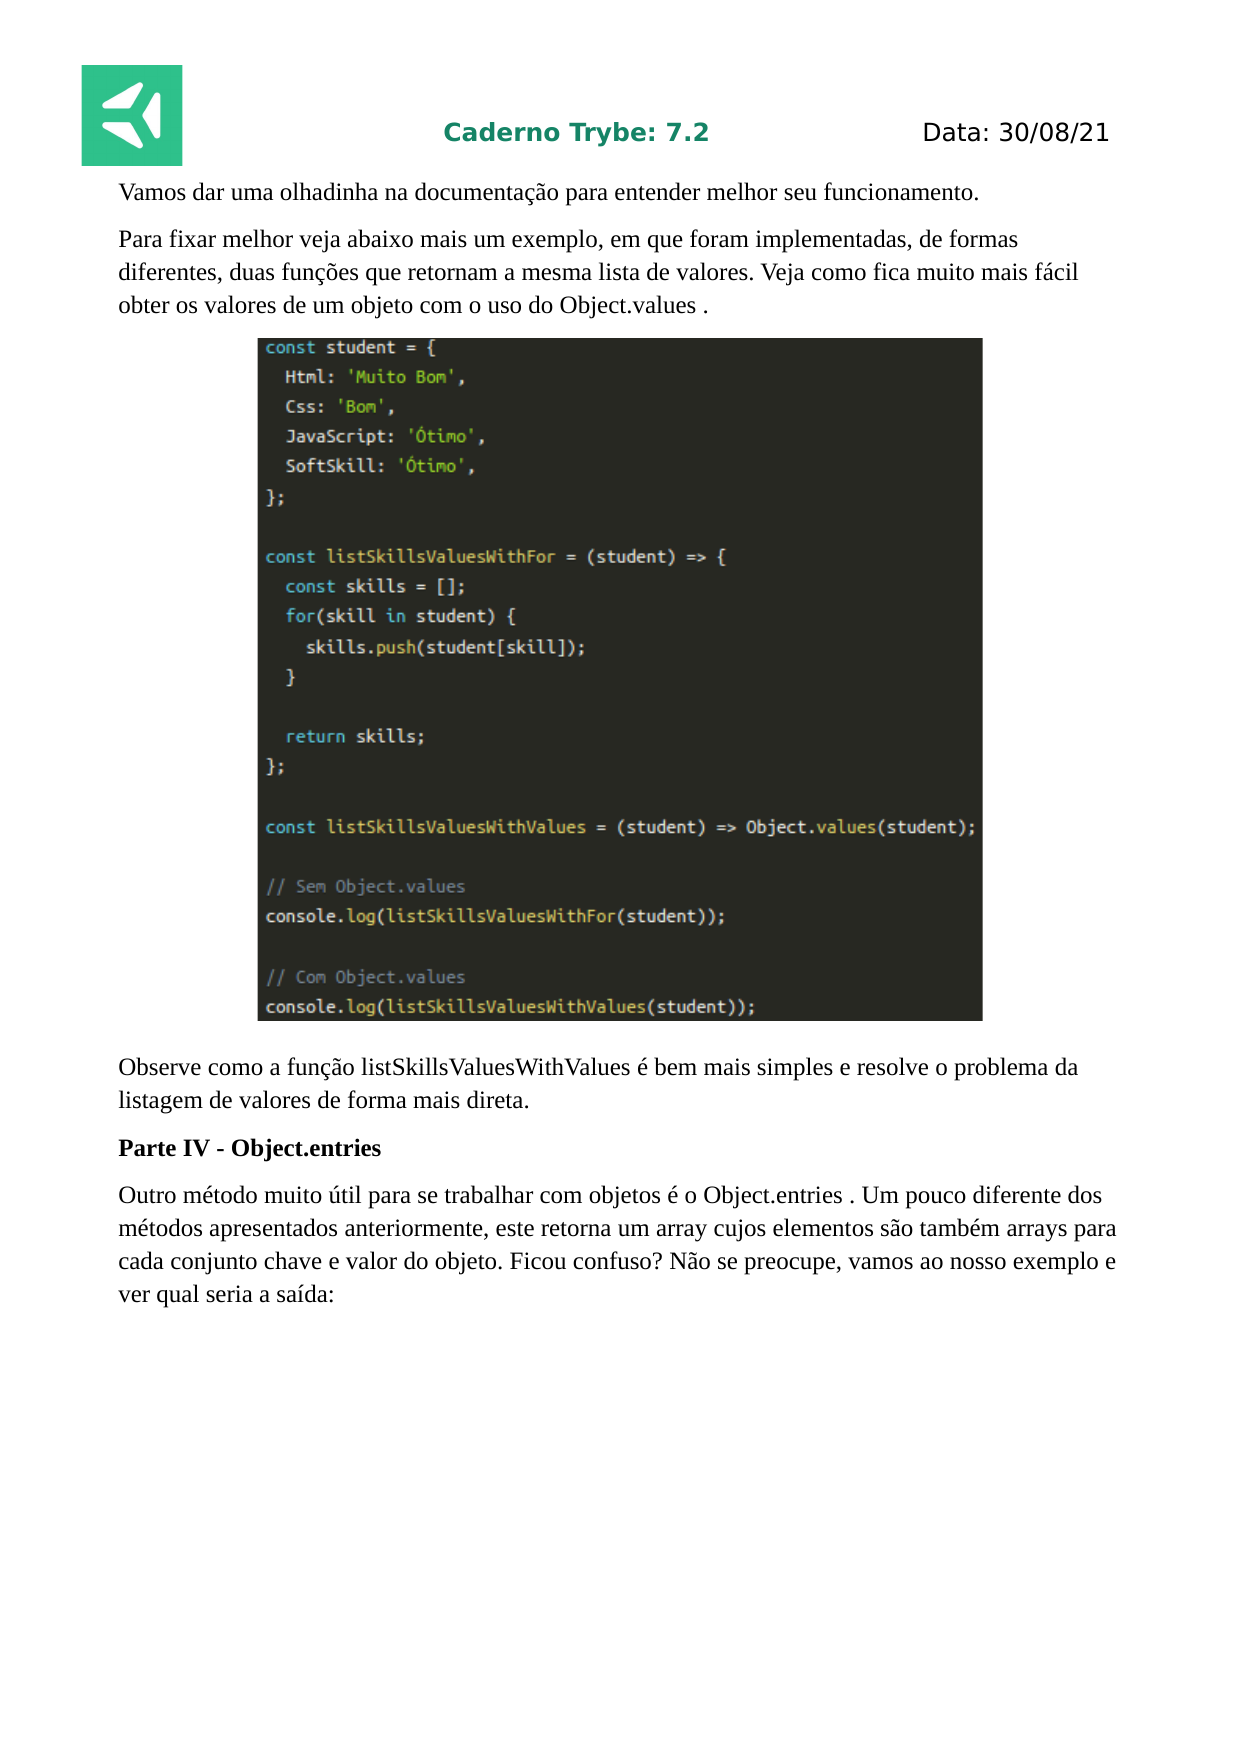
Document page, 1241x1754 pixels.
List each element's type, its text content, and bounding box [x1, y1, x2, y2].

picture [81, 65, 183, 166]
text Vamos dar uma olhadinha na documentação para entender melhor seu funcionamento. [118, 177, 1122, 206]
picture [257, 338, 983, 1021]
text Outro método muito útil para se trabalhar com objetos é o Object.entries . Um pouco diferente dos métodos apresentados anteriormente, este retorna um array cujos elementos são também arrays para cada conjunto chave e valor do objeto. Ficou confuso? Não se preocupe, vamos ao nosso exemplo e ver qual seria a saída: [118, 1180, 1122, 1308]
text Observe como a função listSkillsValuesWithValues é bem mais simples e resolve o problema da listagem de valores de forma mais direta. [118, 1052, 1122, 1114]
text Para fixar melhor veja abaixo mais um exemplo, em que foram implementadas, de formas diferentes, duas funções que retornam a mesma lista de valores. Veja como fica muito mais fácil obter os valores de um objeto com o uso do Object.values . [118, 224, 1122, 319]
text Parte IV - Object.entries [118, 1133, 1122, 1162]
